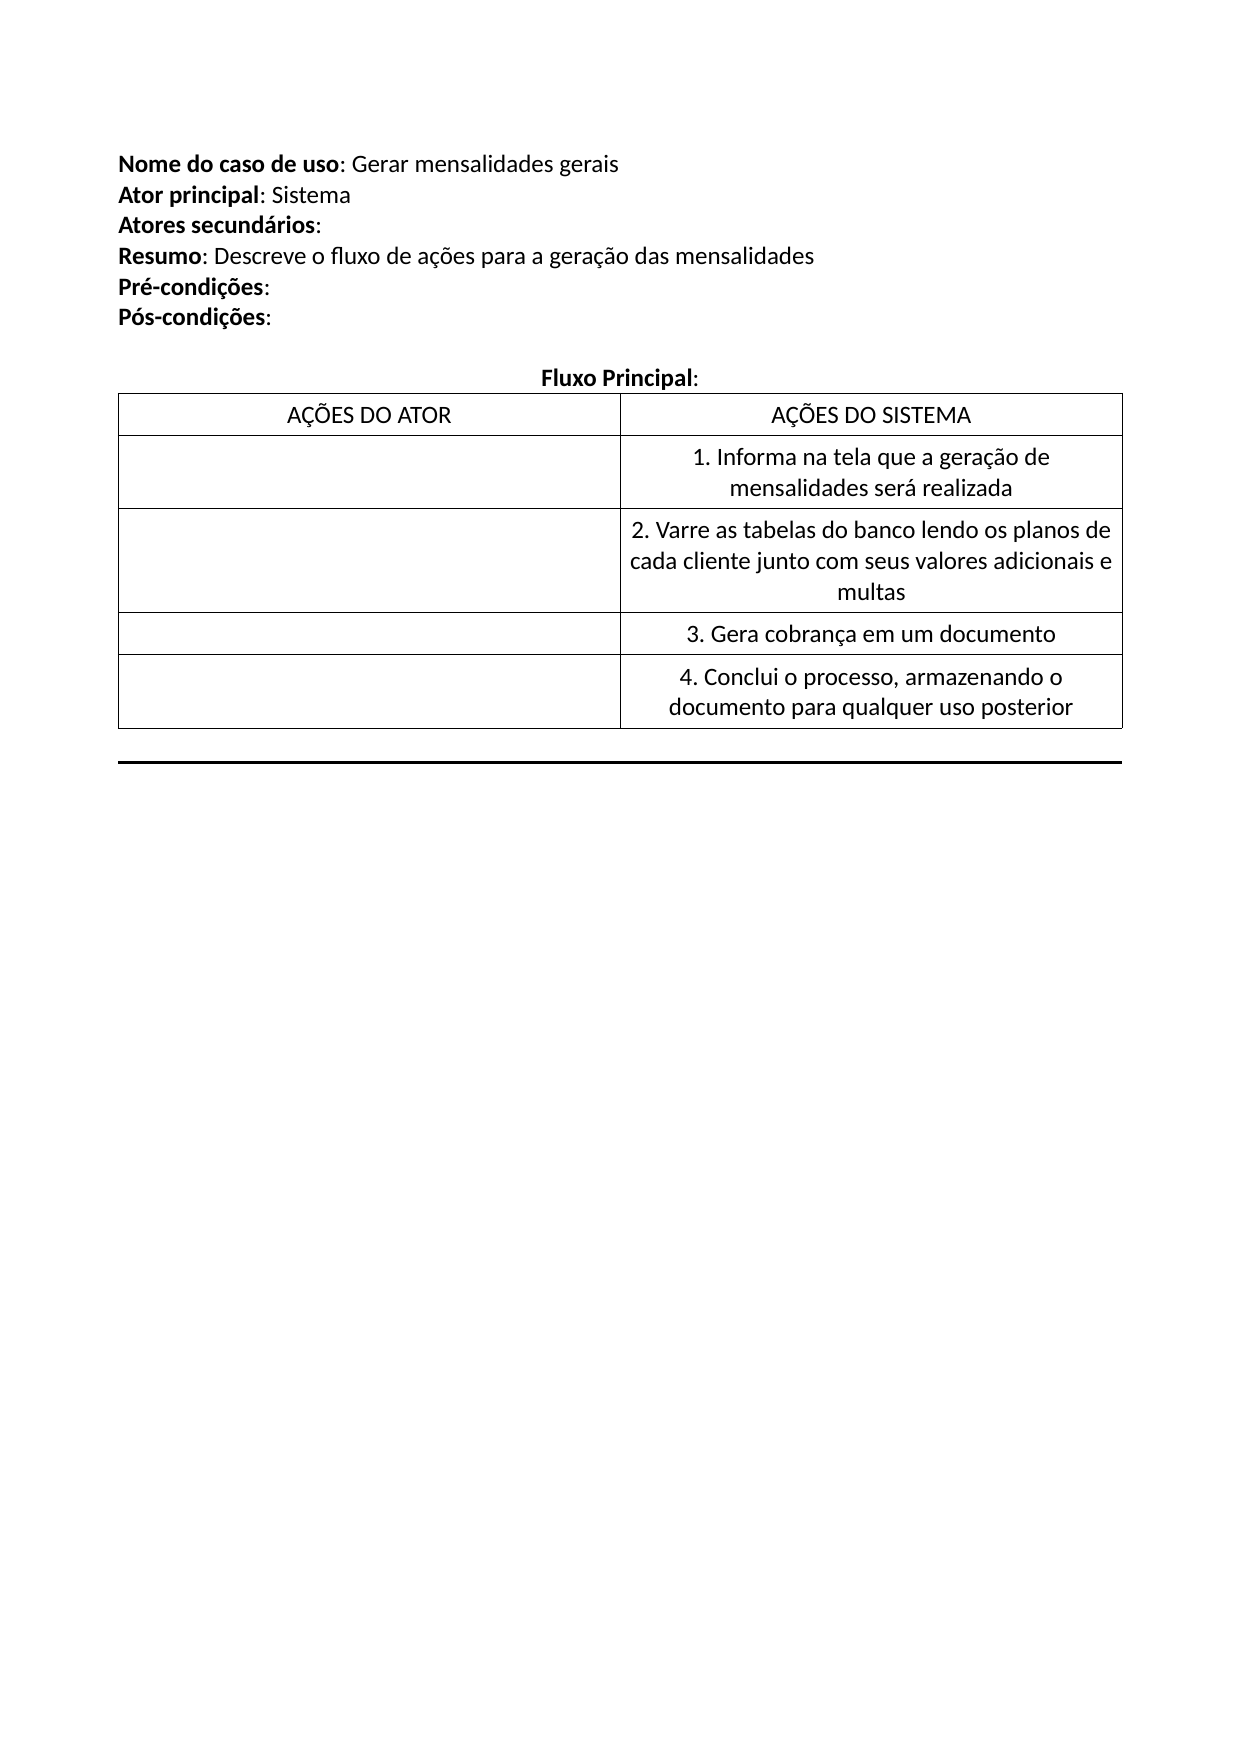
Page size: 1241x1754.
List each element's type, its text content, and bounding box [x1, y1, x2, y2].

table_cell 3. Gera cobrança em um documento [621, 613, 1122, 654]
table_cell [119, 613, 620, 654]
table_cell [119, 436, 620, 508]
text Pós-condições: [118, 301, 1122, 332]
text Nome do caso de uso: Gerar mensalidades gerais [118, 149, 1122, 179]
table_cell 4. Conclui o processo, armazenando o documento para qualquer uso posterior [621, 655, 1122, 727]
text Pré-condições: [118, 271, 1122, 301]
table_cell [119, 509, 620, 612]
table_cell 2. Varre as tabelas do banco lendo os planos de cada cliente junto com seus valores adicionais e multas [621, 509, 1122, 612]
text Resumo: Descreve o fluxo de ações para a geração das mensalidades [118, 240, 1122, 271]
table_cell [119, 655, 620, 727]
table_cell 1. Informa na tela que a geração de mensalidades será realizada [621, 436, 1122, 508]
text Ator principal: Sistema [118, 179, 1122, 210]
text Fluxo Principal: [118, 362, 1122, 393]
table_header AÇÕES DO ATOR [119, 394, 620, 435]
text Atores secundários: [118, 210, 1122, 240]
table_header AÇÕES DO SISTEMA [621, 394, 1122, 435]
